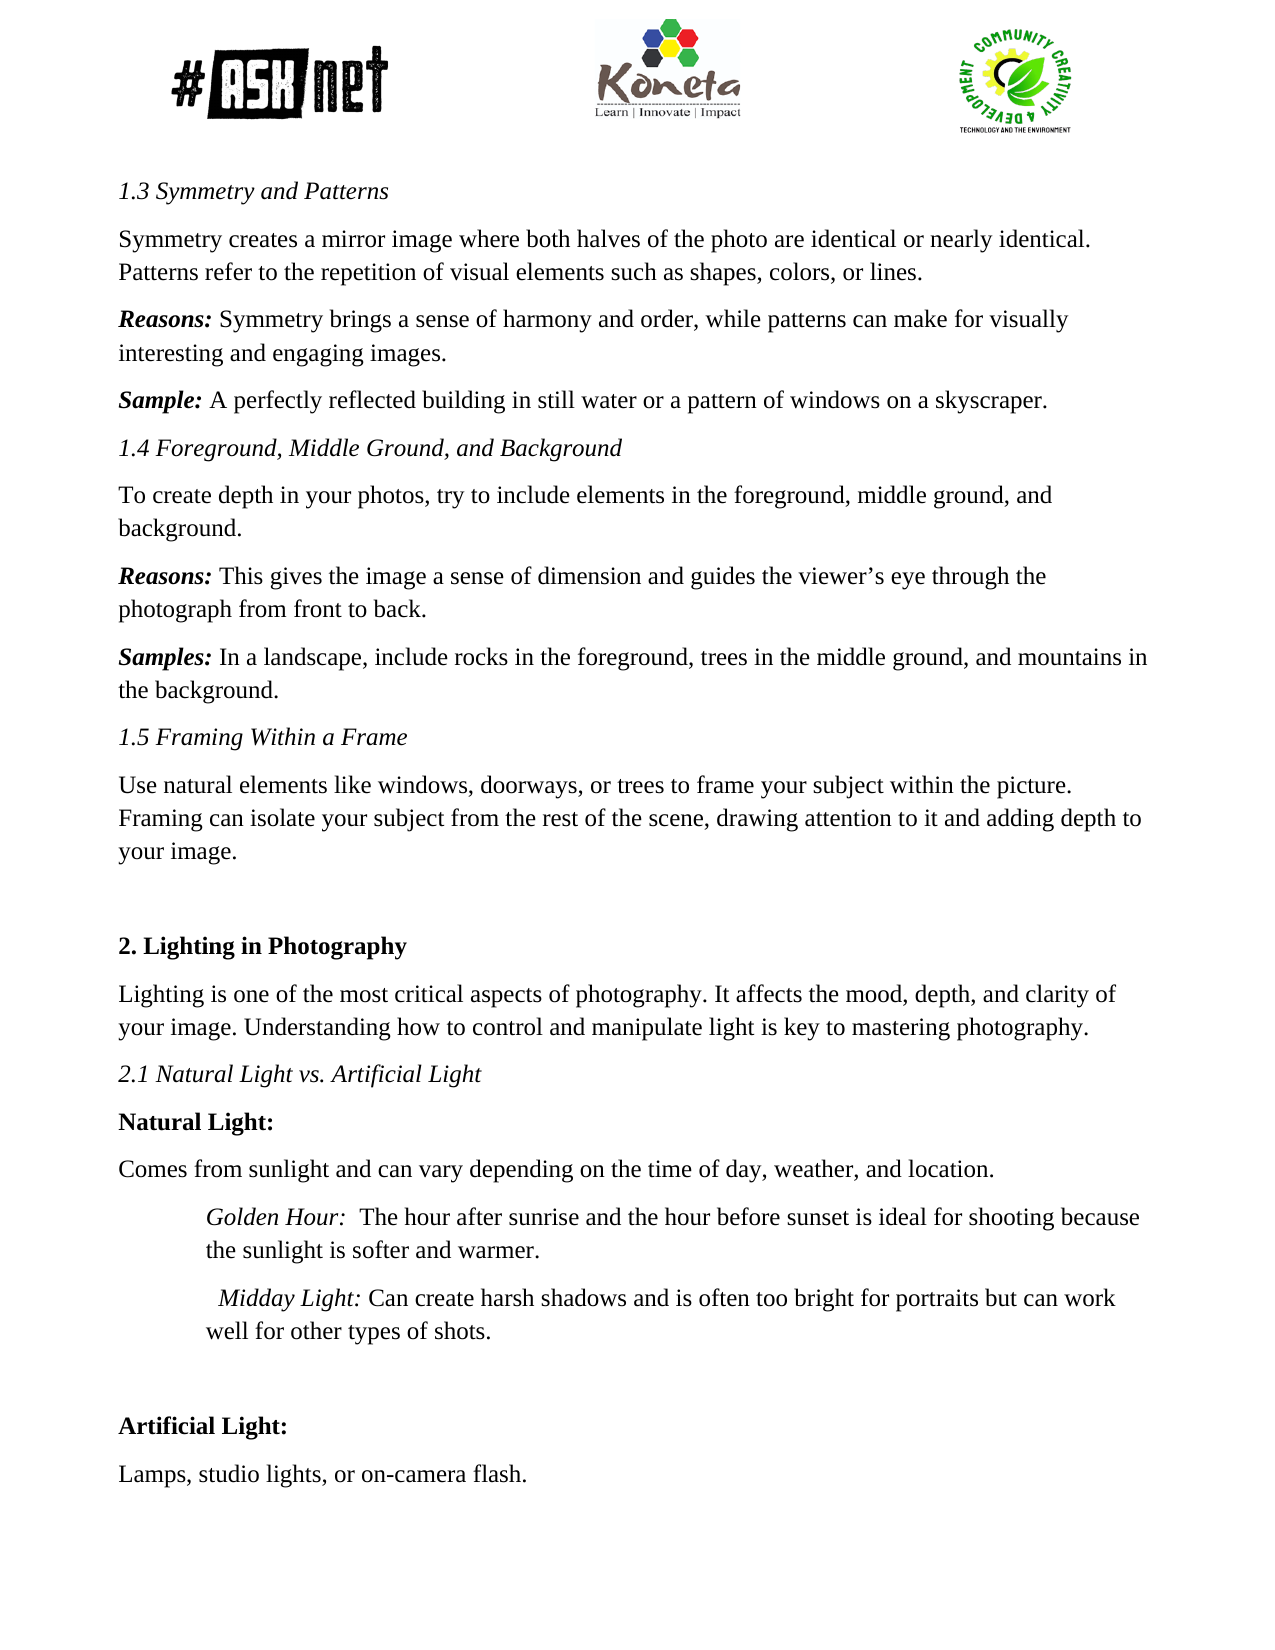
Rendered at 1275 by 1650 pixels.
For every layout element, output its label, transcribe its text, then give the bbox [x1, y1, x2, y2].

text 1.4 Foreground, Middle Ground, and Background [118, 433, 1157, 462]
text Reasons: This gives the image a sense of dimension and guides the viewer’s eye through the photograph from front to back. [118, 561, 1157, 623]
list Golden Hour: The hour after sunrise and the hour before sunset is ideal for shooting because the sunlight is softer and warmer. [168, 1202, 1157, 1264]
text Comes from sunlight and can vary depending on the time of day, weather, and location. [118, 1154, 1157, 1183]
text Lamps, studio lights, or on-camera flash. [118, 1459, 1157, 1487]
text Sample: A perfectly reflected building in still water or a pattern of windows on a skyscraper. [118, 385, 1157, 414]
picture [594, 19, 741, 119]
text Use natural elements like windows, doorways, or trees to frame your subject within the picture. Framing can isolate your subject from the rest of the scene, drawing attention to it and adding depth to your image. [118, 770, 1157, 865]
picture [170, 39, 392, 122]
text 1.3 Symmetry and Patterns [118, 176, 1157, 205]
text Artificial Light: [118, 1411, 1157, 1440]
text Samples: In a landscape, include rocks in the foreground, trees in the middle ground, and mountains in the background. [118, 642, 1157, 703]
text 2.1 Natural Light vs. Artificial Light [118, 1059, 1157, 1088]
text Natural Light: [118, 1107, 1157, 1136]
text Lighting is one of the most critical aspects of photography. It affects the mood, depth, and clarity of your image. Understanding how to control and manipulate light is key to mastering photography. [118, 979, 1157, 1041]
list Midday Light: Can create harsh shadows and is often too bright for portraits but can work well for other types of shots. [168, 1283, 1157, 1344]
text Symmetry creates a mirror image where both halves of the photo are identical or nearly identical. Patterns refer to the repetition of visual elements such as shapes, colors, or lines. [118, 224, 1157, 286]
picture [931, 8, 1098, 149]
text 1.5 Framing Within a Frame [118, 722, 1157, 751]
text Reasons: Symmetry brings a sense of harmony and order, while patterns can make for visually interesting and engaging images. [118, 304, 1157, 366]
text To create depth in your photos, try to include elements in the foreground, middle ground, and background. [118, 480, 1157, 542]
text 2. Lighting in Photography [118, 931, 1157, 960]
